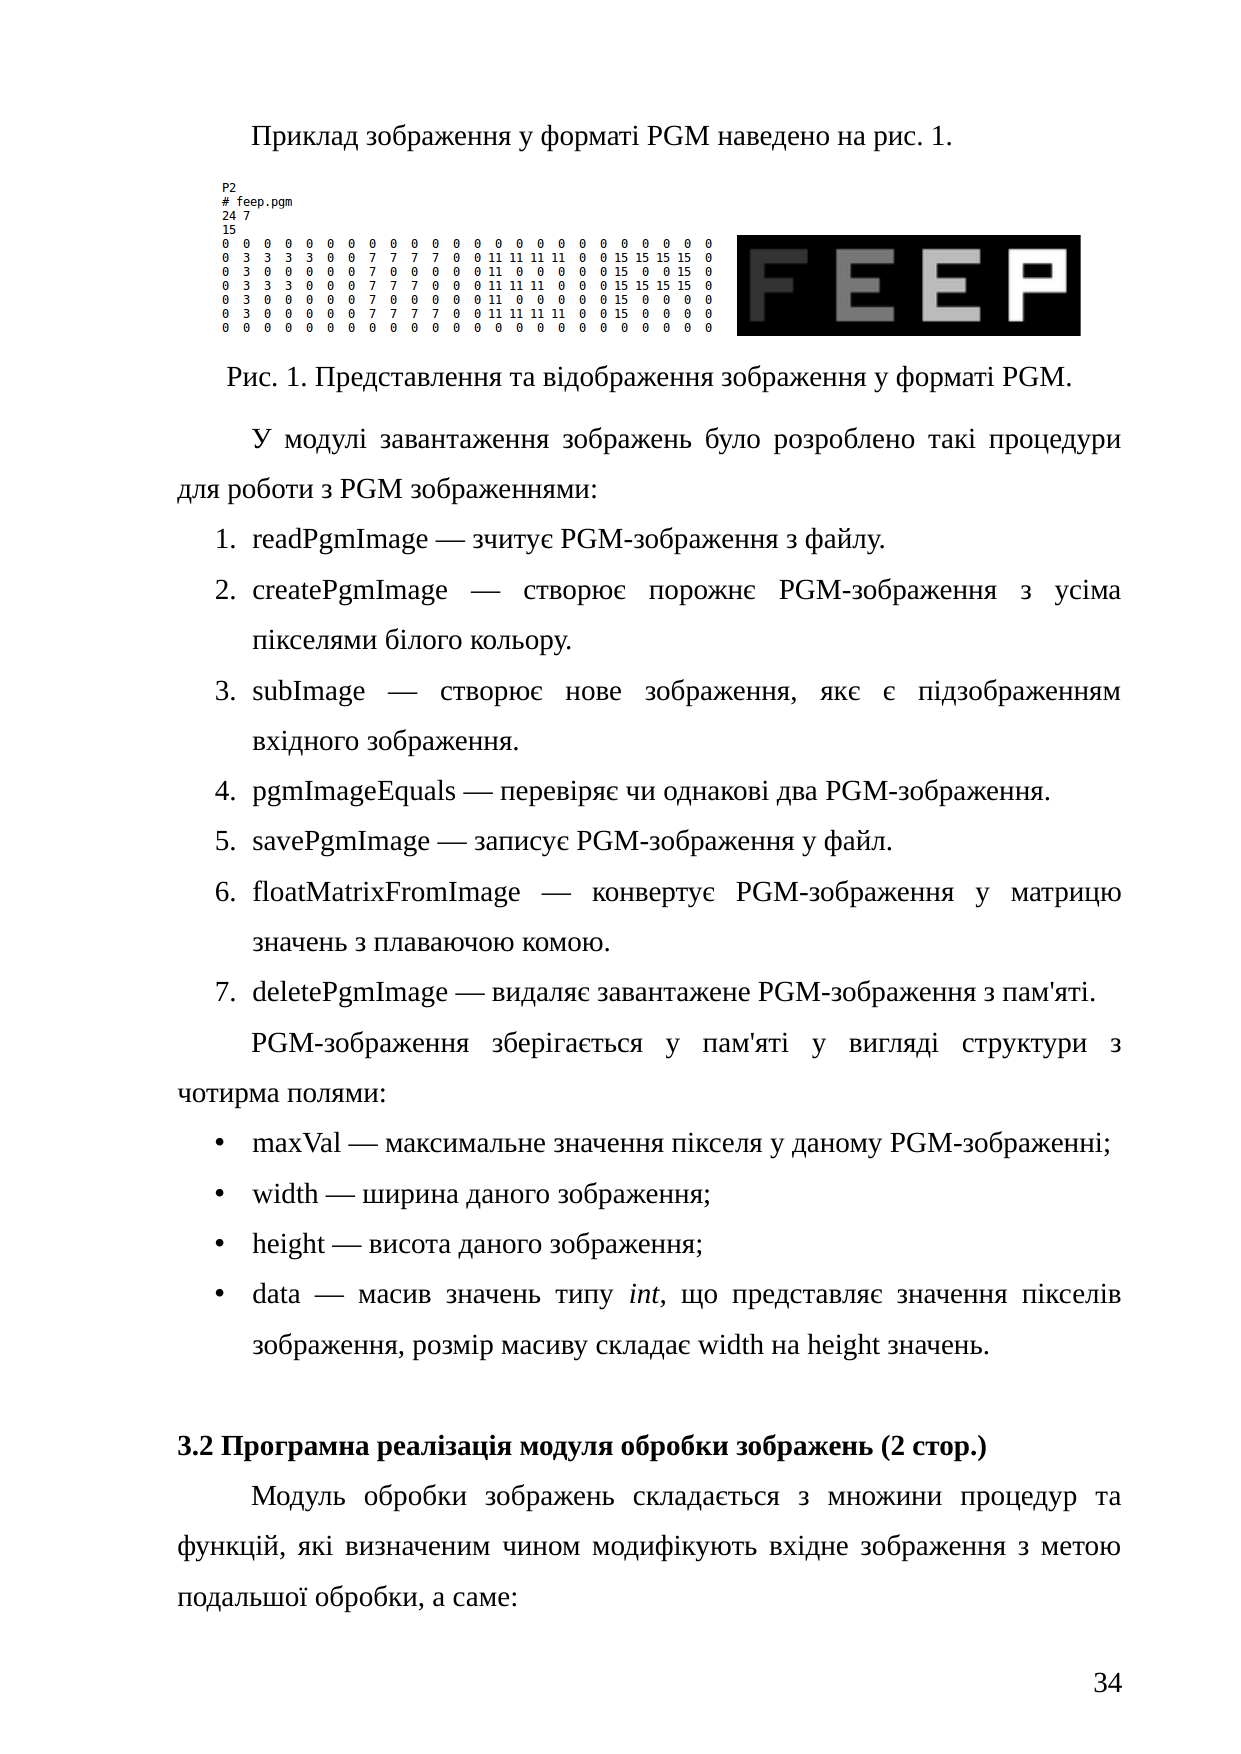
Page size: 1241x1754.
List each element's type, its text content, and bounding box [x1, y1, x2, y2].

text У модулі завантаження зображень було розроблено такі процедури для роботи з PGM зображеннями: [177, 421, 1122, 505]
picture [218, 180, 716, 336]
list createPgmImage — створює порожнє PGM-зображення з усіма пікселями білого кольору. [214, 572, 1122, 656]
list pgmImageEquals — перевіряє чи однакові два PGM-зображення. [214, 773, 1122, 807]
list data — масив значень типу int, що представляє значення пікселів зображення, розмір масиву складає width на height значень. [214, 1277, 1122, 1361]
list maxVal — максимальне значення пікселя у даному PGM-зображенні; [214, 1125, 1122, 1159]
text PGM-зображення зберігається у пам'яті у вигляді структури з чотирма полями: [177, 1025, 1122, 1109]
list subImage — створює нове зображення, якє є підзображенням вхідного зображення. [214, 673, 1122, 756]
picture [737, 235, 1081, 336]
text Приклад зображення у форматі PGM наведено на рис. 1. [177, 118, 1122, 152]
list deletePgmImage — видаляє завантажене PGM-зображення з пам'яті. [214, 974, 1122, 1008]
list height — висота даного зображення; [214, 1226, 1122, 1260]
list readPgmImage — зчитує PGM-зображення з файлу. [214, 522, 1122, 555]
subtitle 3.2 Програмна реалізація модуля обробки зображень (2 стор.) [177, 1428, 1122, 1461]
text Рис. 1. Представлення та відображення зображення у форматі PGM. [177, 359, 1122, 392]
list width — ширина даного зображення; [214, 1176, 1122, 1209]
list savePgmImage — записує PGM-зображення у файл. [214, 823, 1122, 857]
text Модуль обробки зображень складається з множини процедур та функцій, які визначеним чином модифікують вхідне зображення з метою подальшої обробки, а саме: [177, 1478, 1122, 1612]
list floatMatrixFromImage — конвертує PGM-зображення у матрицю значень з плаваючою комою. [214, 874, 1122, 958]
